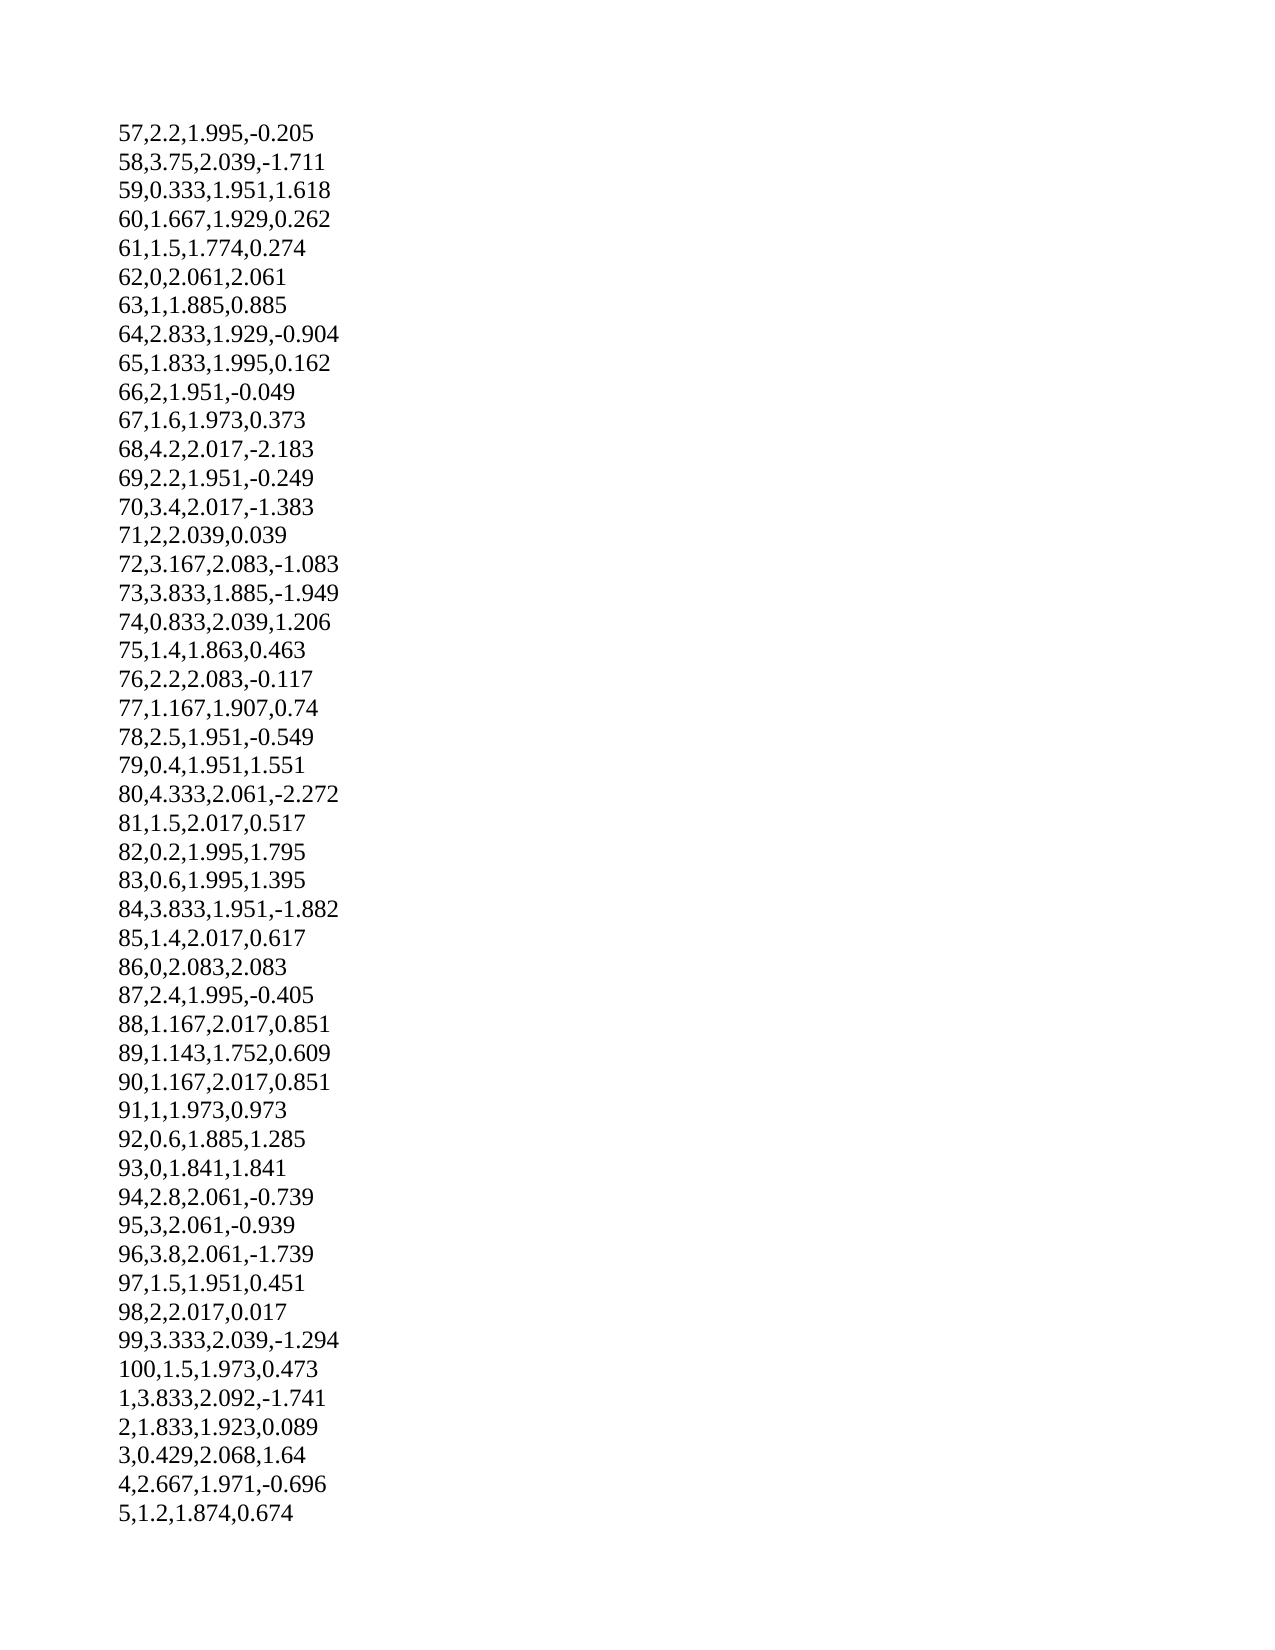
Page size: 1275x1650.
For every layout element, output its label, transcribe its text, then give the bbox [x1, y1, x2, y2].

text 96,3.8,2.061,-1.739 [118, 1239, 1157, 1268]
text 91,1,1.973,0.973 [118, 1096, 1157, 1124]
text 87,2.4,1.995,-0.405 [118, 981, 1157, 1009]
text 86,0,2.083,2.083 [118, 952, 1157, 981]
text 77,1.167,1.907,0.74 [118, 693, 1157, 722]
text 69,2.2,1.951,-0.249 [118, 463, 1157, 492]
text 92,0.6,1.885,1.285 [118, 1124, 1157, 1153]
text 90,1.167,2.017,0.851 [118, 1067, 1157, 1096]
text 79,0.4,1.951,1.551 [118, 751, 1157, 779]
text 99,3.333,2.039,-1.294 [118, 1326, 1157, 1354]
text 4,2.667,1.971,-0.696 [118, 1469, 1157, 1498]
text 68,4.2,2.017,-2.183 [118, 434, 1157, 463]
text 83,0.6,1.995,1.395 [118, 866, 1157, 894]
text 62,0,2.061,2.061 [118, 262, 1157, 291]
text 75,1.4,1.863,0.463 [118, 636, 1157, 664]
text 67,1.6,1.973,0.373 [118, 406, 1157, 434]
text 95,3,2.061,-0.939 [118, 1211, 1157, 1239]
text 3,0.429,2.068,1.64 [118, 1441, 1157, 1469]
text 65,1.833,1.995,0.162 [118, 348, 1157, 377]
text 59,0.333,1.951,1.618 [118, 176, 1157, 204]
text 63,1,1.885,0.885 [118, 291, 1157, 319]
text 82,0.2,1.995,1.795 [118, 837, 1157, 866]
text 70,3.4,2.017,-1.383 [118, 492, 1157, 521]
text 74,0.833,2.039,1.206 [118, 607, 1157, 636]
text 57,2.2,1.995,-0.205 [118, 118, 1157, 147]
text 94,2.8,2.061,-0.739 [118, 1182, 1157, 1211]
text 2,1.833,1.923,0.089 [118, 1412, 1157, 1441]
text 71,2,2.039,0.039 [118, 521, 1157, 549]
text 64,2.833,1.929,-0.904 [118, 319, 1157, 348]
text 88,1.167,2.017,0.851 [118, 1009, 1157, 1038]
text 80,4.333,2.061,-2.272 [118, 779, 1157, 808]
text 60,1.667,1.929,0.262 [118, 204, 1157, 233]
text 100,1.5,1.973,0.473 [118, 1354, 1157, 1383]
text 58,3.75,2.039,-1.711 [118, 147, 1157, 176]
text 81,1.5,2.017,0.517 [118, 808, 1157, 837]
text 66,2,1.951,-0.049 [118, 377, 1157, 406]
text 78,2.5,1.951,-0.549 [118, 722, 1157, 751]
text 76,2.2,2.083,-0.117 [118, 664, 1157, 693]
text 1,3.833,2.092,-1.741 [118, 1383, 1157, 1412]
text 85,1.4,2.017,0.617 [118, 923, 1157, 952]
text 61,1.5,1.774,0.274 [118, 233, 1157, 262]
text 5,1.2,1.874,0.674 [118, 1498, 1157, 1527]
text 89,1.143,1.752,0.609 [118, 1038, 1157, 1067]
text 84,3.833,1.951,-1.882 [118, 894, 1157, 923]
text 97,1.5,1.951,0.451 [118, 1268, 1157, 1297]
text 72,3.167,2.083,-1.083 [118, 549, 1157, 578]
text 98,2,2.017,0.017 [118, 1297, 1157, 1326]
text 73,3.833,1.885,-1.949 [118, 578, 1157, 607]
text 93,0,1.841,1.841 [118, 1153, 1157, 1182]
